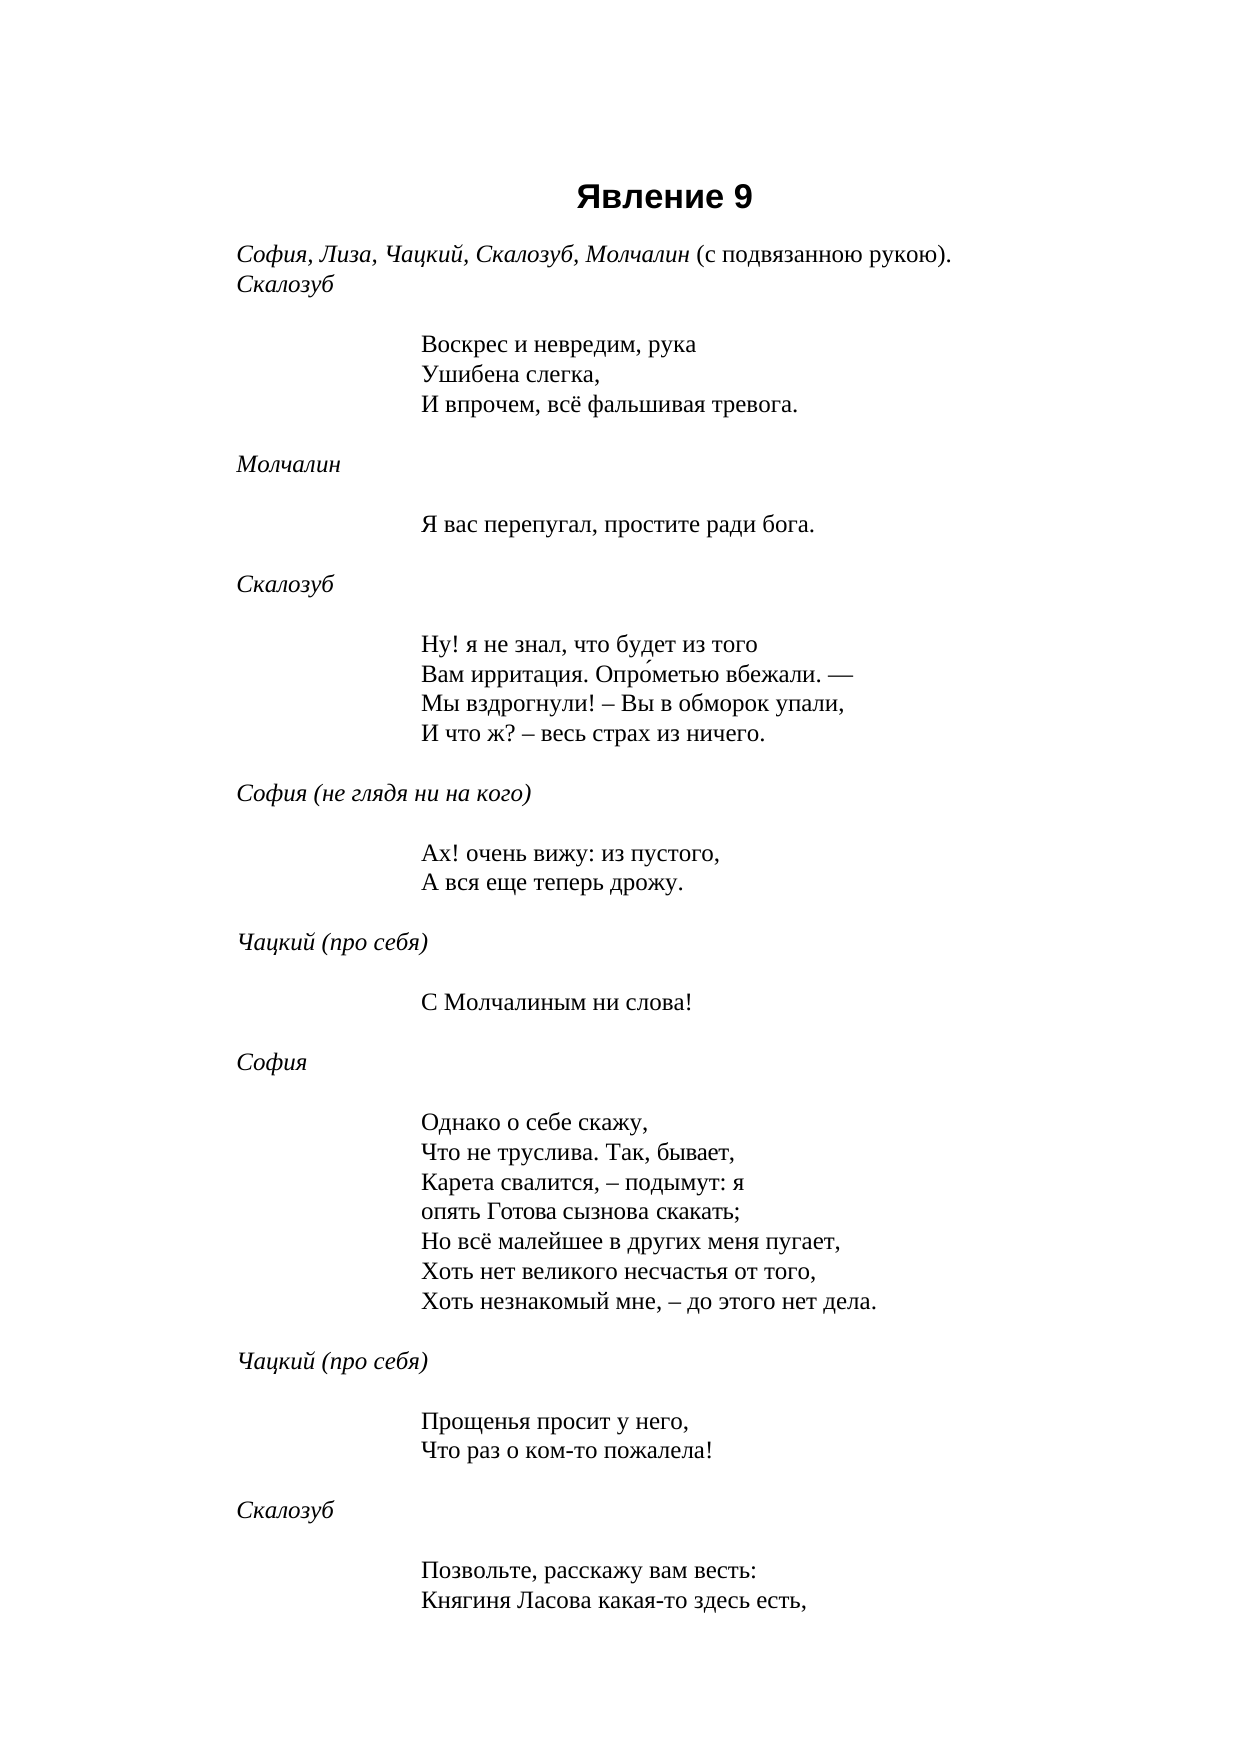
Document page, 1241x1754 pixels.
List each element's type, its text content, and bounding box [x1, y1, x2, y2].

text Чацкий (про себя) [236, 927, 1167, 956]
text Молчалин [236, 449, 1167, 477]
text Вам ирритация. Опро́метью вбежали. — Мы вздрогнули! – Вы в обморок упали, И что ж? – весь страх из ничего. [421, 659, 855, 747]
text Воскрес и невредим, рука Ушибена слегка, [421, 329, 698, 388]
text Чацкий (про себя) [236, 1346, 1167, 1374]
text И впрочем, всё фальшивая тревога. [421, 389, 1167, 417]
text Скалозуб [236, 269, 1167, 298]
text Но всё малейшее в других меня пугает, Хоть нет великого несчастья от того, [421, 1226, 856, 1285]
text София [236, 1047, 1167, 1076]
text София, Лиза, Чацкий, Скалозуб, Молчалин (с подвязанною рукою). [236, 239, 1167, 268]
text Ну! я не знал, что будет из того [421, 629, 1167, 657]
text София (не глядя ни на кого) [236, 778, 1167, 807]
text Прощенья просит у него, Что раз о ком-то пожалела! [421, 1406, 723, 1464]
text Скалозуб [236, 1495, 1167, 1524]
text Что не труслива. Так, бывает, Карета свалится, – подымут: я опять Готова сызнова скакать; [421, 1137, 809, 1225]
text С Молчалиным ни слова! [421, 987, 1167, 1016]
text Я вас перепугал, простите ради бога. [421, 509, 1167, 537]
text Скалозуб [236, 569, 1167, 597]
text Хоть незнакомый мне, – до этого нет дела. [421, 1286, 1167, 1314]
text Ах! очень вижу: из пустого, А вся еще теперь дрожу. [421, 838, 732, 896]
text Позвольте, расскажу вам весть: Княгиня Ласова какая-то здесь есть, [421, 1555, 818, 1614]
text Явление 9 [252, 176, 1077, 216]
text Однако о себе скажу, [421, 1107, 1167, 1136]
